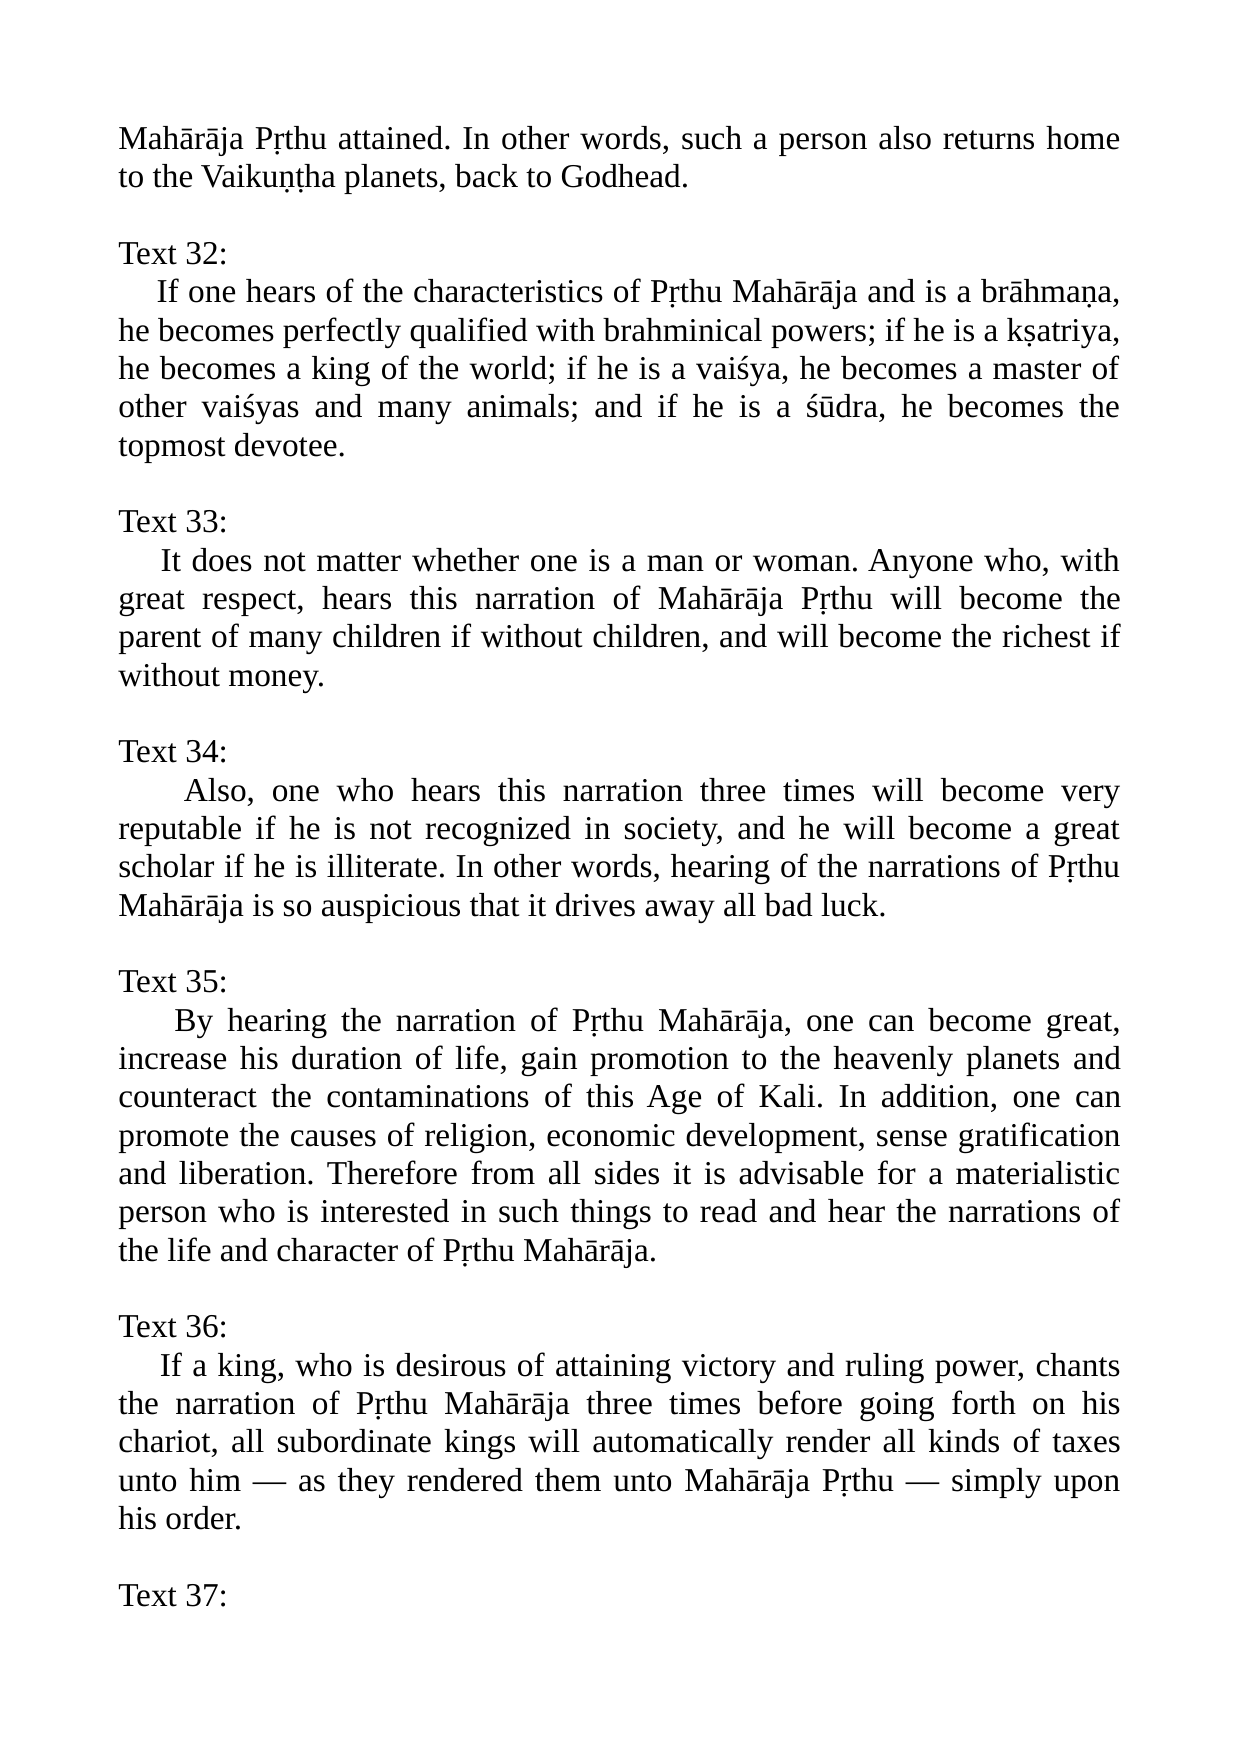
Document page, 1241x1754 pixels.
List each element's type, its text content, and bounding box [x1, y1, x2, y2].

text By hearing the narration of Pṛthu Mahārāja, one can become great, increase his duration of life, gain promotion to the heavenly planets and counteract the contaminations of this Age of Kali. In addition, one can promote the causes of religion, economic development, sense gratification and liberation. Therefore from all sides it is advisable for a materialistic person who is interested in such things to read and hear the narrations of the life and character of Pṛthu Mahārāja. [118, 1000, 1122, 1268]
text Text 34: [118, 731, 1122, 770]
text If a king, who is desirous of attaining victory and ruling power, chants the narration of Pṛthu Mahārāja three times before going forth on his chariot, all subordinate kings will automatically render all kinds of taxes unto him — as they rendered them unto Mahārāja Pṛthu — simply upon his order. [118, 1345, 1122, 1536]
text Text 35: [118, 961, 1122, 1000]
text It does not matter whether one is a man or woman. Anyone who, with great respect, hears this narration of Mahārāja Pṛthu will become the parent of many children if without children, and will become the richest if without money. [118, 540, 1122, 693]
text Also, one who hears this narration three times will become very reputable if he is not recognized in society, and he will become a great scholar if he is illiterate. In other words, hearing of the narrations of Pṛthu Mahārāja is so auspicious that it drives away all bad luck. [118, 770, 1122, 923]
text Text 37: [118, 1575, 1122, 1613]
text Mahārāja Pṛthu attained. In other words, such a person also returns home to the Vaikuṇṭha planets, back to Godhead. [118, 118, 1122, 195]
text Text 33: [118, 501, 1122, 540]
text Text 36: [118, 1306, 1122, 1345]
text If one hears of the characteristics of Pṛthu Mahārāja and is a brāhmaṇa, he becomes perfectly qualified with brahminical powers; if he is a kṣatriya, he becomes a king of the world; if he is a vaiśya, he becomes a master of other vaiśyas and many animals; and if he is a śūdra, he becomes the topmost devotee. [118, 271, 1122, 463]
text Text 32: [118, 233, 1122, 271]
